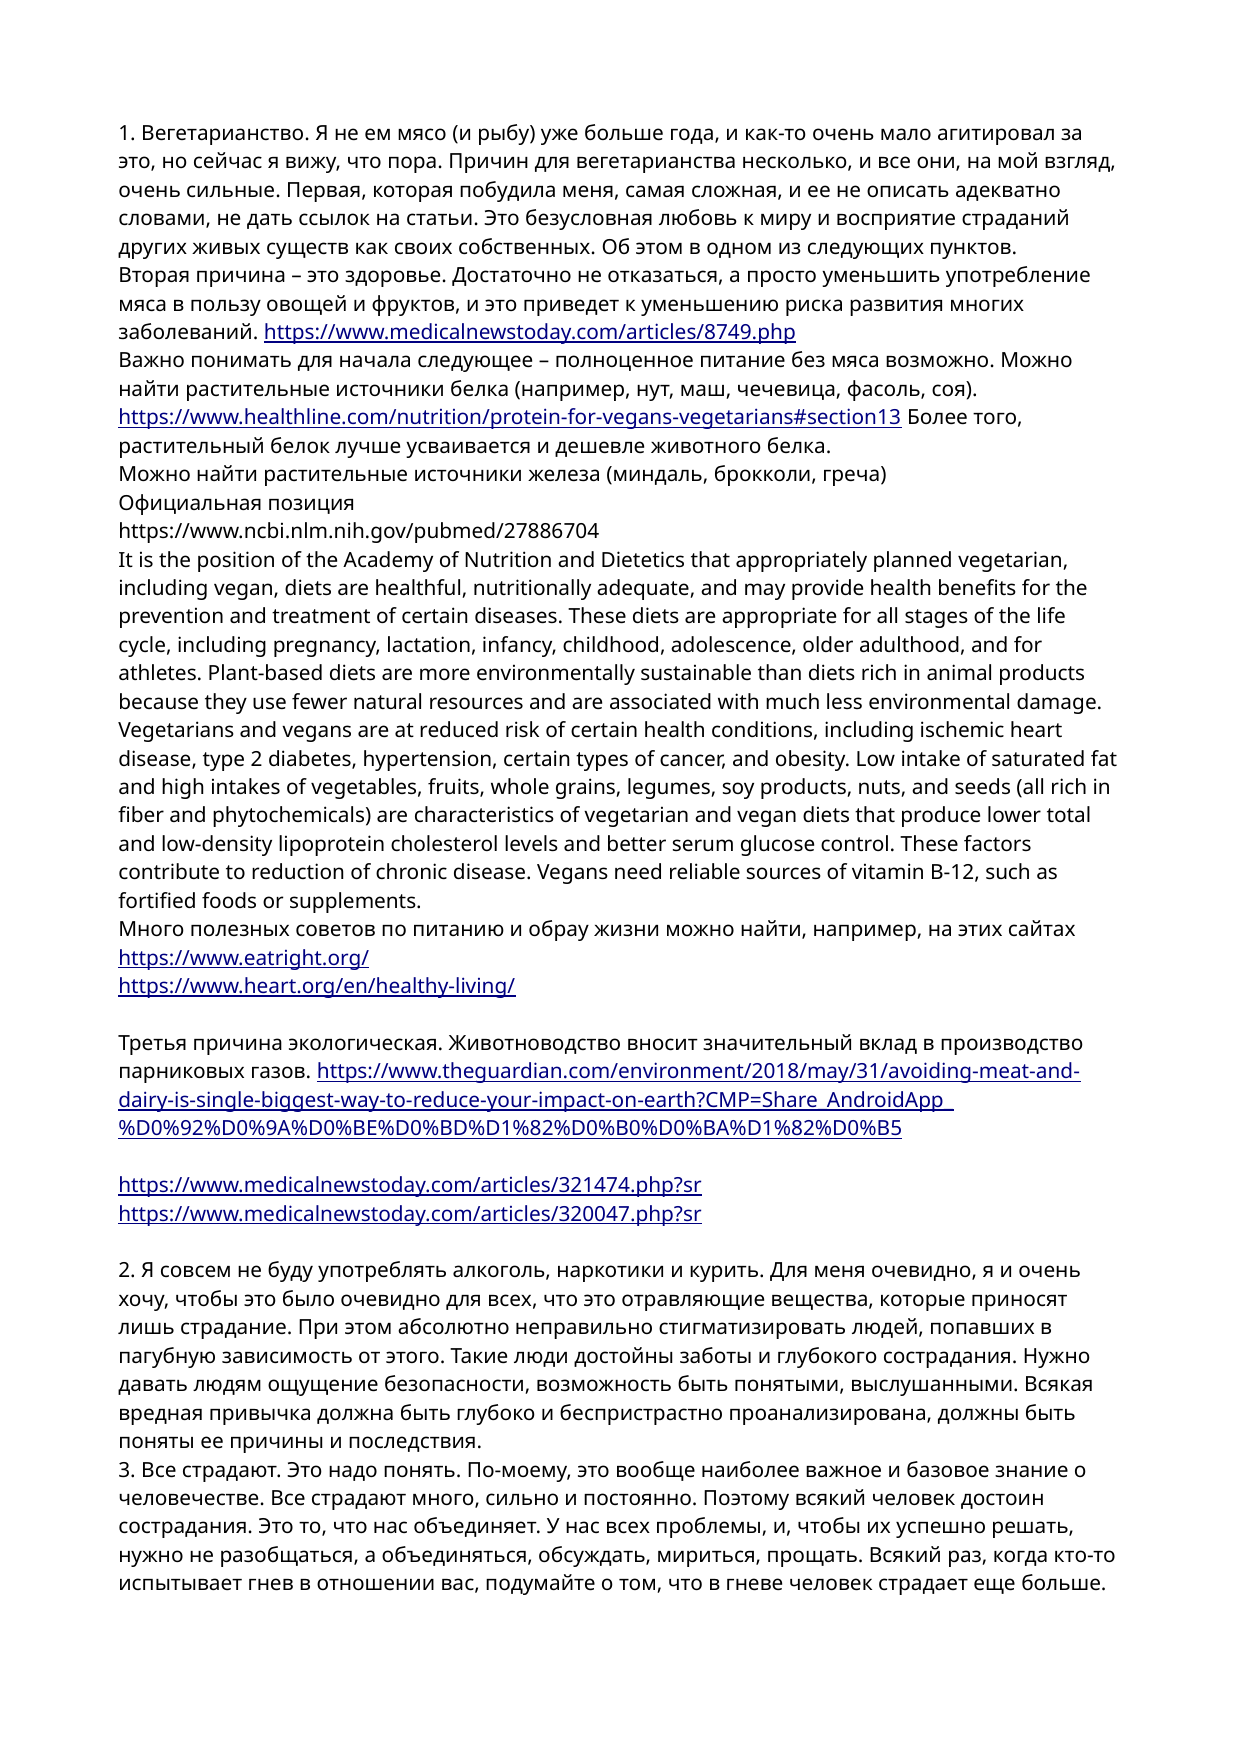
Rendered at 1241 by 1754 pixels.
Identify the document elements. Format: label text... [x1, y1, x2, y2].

text 3. Все страдают. Это надо понять. По-моему, это вообще наиболее важное и базовое знание о человечестве. Все страдают много, сильно и постоянно. Поэтому всякий человек достоин сострадания. Это то, что нас объединяет. У нас всех проблемы, и, чтобы их успешно решать, нужно не разобщаться, а объединяться, обсуждать, мириться, прощать. Всякий раз, когда кто-то испытывает гнев в отношении вас, подумайте о том, что в гневе человек страдает еще больше. [118, 1455, 1122, 1597]
text https://www.heart.org/en/healthy-living/ [118, 971, 1122, 1000]
text Можно найти растительные источники железа (миндаль, брокколи, греча) [118, 459, 1122, 488]
text Официальная позиция [118, 488, 1122, 516]
text https://www.eatright.org/ [118, 943, 1122, 971]
text Третья причина экологическая. Животноводство вносит значительный вклад в производство парниковых газов. https://www.theguardian.com/environment/2018/may/31/avoiding-meat-and-dairy-is-single-biggest-way-to-reduce-your-impact-on-earth?CMP=Share_AndroidApp_%D0%92%D0%9A%D0%BE%D0%BD%D1%82%D0%B0%D0%BA%D1%82%D0%B5 [118, 1028, 1122, 1142]
text https://www.medicalnewstoday.com/articles/320047.php?sr [118, 1199, 1122, 1227]
text Много полезных советов по питанию и обрау жизни можно найти, например, на этих сайтах [118, 914, 1122, 943]
text 2. Я совсем не буду употреблять алкоголь, наркотики и курить. Для меня очевидно, я и очень хочу, чтобы это было очевидно для всех, что это отравляющие вещества, которые приносят лишь страдание. При этом абсолютно неправильно стигматизировать людей, попавших в пагубную зависимость от этого. Такие люди достойны заботы и глубокого сострадания. Нужно давать людям ощущение безопасности, возможность быть понятыми, выслушанными. Всякая вредная привычка должна быть глубоко и беспристрастно проанализирована, должны быть поняты ее причины и последствия. [118, 1256, 1122, 1455]
text 1. Вегетарианство. Я не ем мясо (и рыбу) уже больше года, и как-то очень мало агитировал за это, но сейчас я вижу, что пора. Причин для вегетарианства несколько, и все они, на мой взгляд, очень сильные. Первая, которая побудила меня, самая сложная, и ее не описать адекватно словами, не дать ссылок на статьи. Это безусловная любовь к миру и восприятие страданий других живых существ как своих собственных. Об этом в одном из следующих пунктов. [118, 118, 1122, 260]
text Важно понимать для начала следующее – полноценное питание без мяса возможно. Можно найти растительные источники белка (например, нут, маш, чечевица, фасоль, соя). https://www.healthline.com/nutrition/protein-for-vegans-vegetarians#section13 Более того, растительный белок лучше усваивается и дешевле животного белка. [118, 346, 1122, 459]
text Вторая причина – это здоровье. Достаточно не отказаться, а просто уменьшить употребление мяса в пользу овощей и фруктов, и это приведет к уменьшению риска развития многих заболеваний. https://www.medicalnewstoday.com/articles/8749.php [118, 260, 1122, 346]
text https://www.medicalnewstoday.com/articles/321474.php?sr [118, 1170, 1122, 1199]
text https://www.ncbi.nlm.nih.gov/pubmed/27886704 [118, 516, 1122, 545]
text It is the position of the Academy of Nutrition and Dietetics that appropriately planned vegetarian, including vegan, diets are healthful, nutritionally adequate, and may provide health benefits for the prevention and treatment of certain diseases. These diets are appropriate for all stages of the life cycle, including pregnancy, lactation, infancy, childhood, adolescence, older adulthood, and for athletes. Plant-based diets are more environmentally sustainable than diets rich in animal products because they use fewer natural resources and are associated with much less environmental damage. Vegetarians and vegans are at reduced risk of certain health conditions, including ischemic heart disease, type 2 diabetes, hypertension, certain types of cancer, and obesity. Low intake of saturated fat and high intakes of vegetables, fruits, whole grains, legumes, soy products, nuts, and seeds (all rich in fiber and phytochemicals) are characteristics of vegetarian and vegan diets that produce lower total and low-density lipoprotein cholesterol levels and better serum glucose control. These factors contribute to reduction of chronic disease. Vegans need reliable sources of vitamin B-12, such as fortified foods or supplements. [118, 545, 1122, 914]
